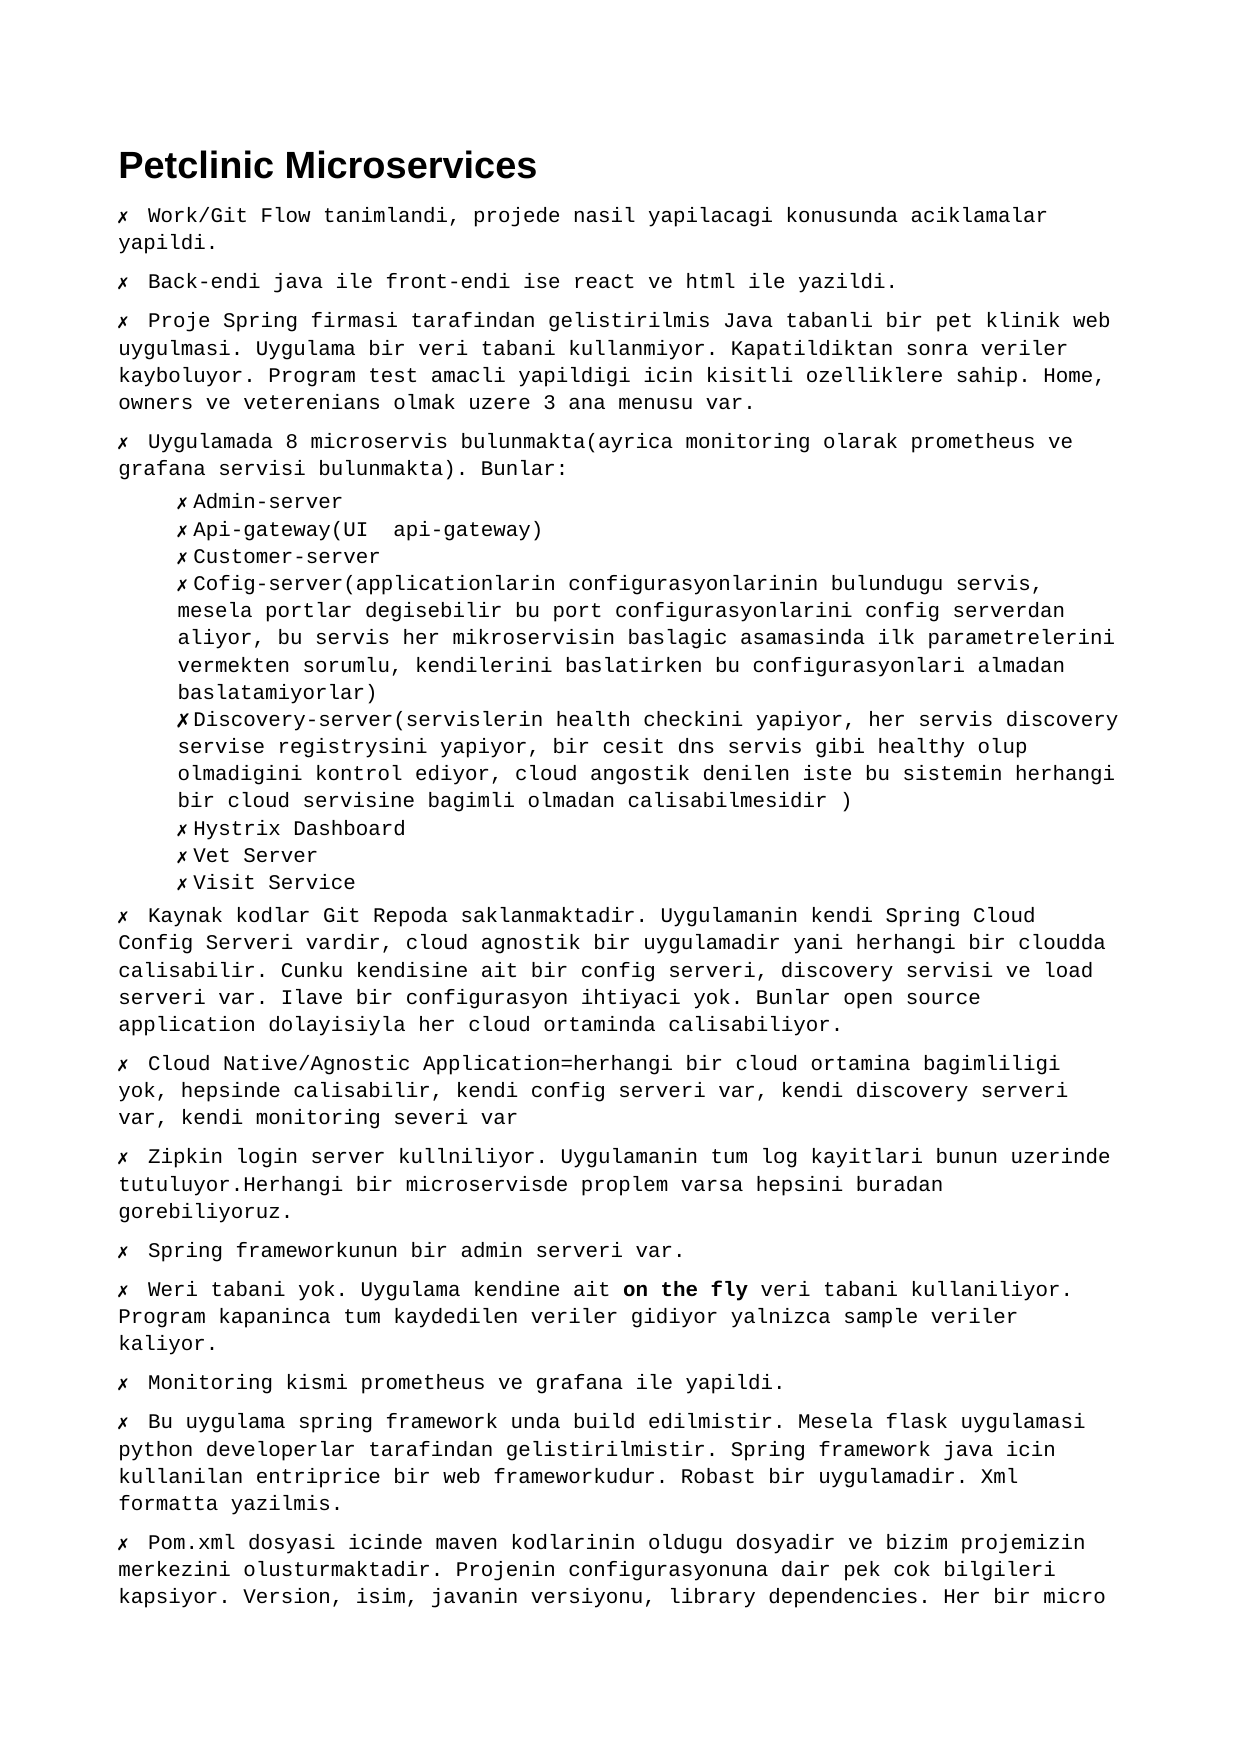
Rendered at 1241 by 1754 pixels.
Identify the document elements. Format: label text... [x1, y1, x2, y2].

list Kaynak kodlar Git Repoda saklanmaktadir. Uygulamanin kendi Spring Cloud Config Serveri vardir, cloud agnostik bir uygulamadir yani herhangi bir cloudda calisabilir. Cunku kendisine ait bir config serveri, discovery servisi ve load serveri var. Ilave bir configurasyon ihtiyaci yok. Bunlar open source application dolayisiyla her cloud ortaminda calisabiliyor. [118, 905, 1122, 1038]
list Zipkin login server kullniliyor. Uygulamanin tum log kayitlari bunun uzerinde tutuluyor.Herhangi bir microservisde proplem varsa hepsini buradan gorebiliyoruz. [118, 1146, 1122, 1224]
list Api-gateway(UI api-gateway) [177, 519, 1122, 542]
list Bu uygulama spring framework unda build edilmistir. Mesela flask uygulamasi python developerlar tarafindan gelistirilmistir. Spring framework java icin kullanilan entriprice bir web frameworkudur. Robast bir uygulamadir. Xml formatta yazilmis. [118, 1411, 1122, 1517]
list Cofig-server(applicationlarin configurasyonlarinin bulundugu servis, mesela portlar degisebilir bu port configurasyonlarini config serverdan aliyor, bu servis her mikroservisin baslagic asamasinda ilk parametrelerini vermekten sorumlu, kendilerini baslatirken bu configurasyonlari almadan baslatamiyorlar) [177, 573, 1122, 705]
list Cloud Native/Agnostic Application=herhangi bir cloud ortamina bagimliligi yok, hepsinde calisabilir, kendi config serveri var, kendi discovery serveri var, kendi monitoring severi var [118, 1053, 1122, 1131]
list Work/Git Flow tanimlandi, projede nasil yapilacagi konusunda aciklamalar yapildi. [118, 205, 1122, 256]
list Back-endi java ile front-endi ise react ve html ile yazildi. [118, 271, 1122, 295]
list Discovery-server(servislerin health checkini yapiyor, her servis discovery servise registrysini yapiyor, bir cesit dns servis gibi healthy olup olmadigini kontrol ediyor, cloud angostik denilen iste bu sistemin herhangi bir cloud servisine bagimli olmadan calisabilmesidir ) [177, 709, 1122, 814]
list Spring frameworkunun bir admin serveri var. [118, 1240, 1122, 1263]
list Vet Server [177, 845, 1122, 868]
list Custom­er-server [177, 546, 1122, 569]
list Hystrix Dashboard [177, 818, 1122, 841]
list Weri tabani yok. Uygulama kendine ait on the fly veri tabani kullaniliyor. Program kapaninca tum kaydedilen veriler gidiyor yalnizca sample veriler kaliyor. [118, 1279, 1122, 1357]
list Pom.xml dosyasi icinde maven kodlarinin oldugu dosyadir ve bizim projemizin merkezini olusturmaktadir. Projenin configurasyonuna dair pek cok bilgileri kapsiyor. Version, isim, javanin versiyonu, library dependencies. Her bir micro [118, 1532, 1122, 1610]
list Proje Spring firmasi tarafindan gelistirilmis Java tabanli bir pet klinik web uygulmasi. Uygulama bir veri tabani kullanmiyor. Kapatildiktan sonra veriler kayboluyor. Program test amacli yapildigi icin kisitli ozelliklere sahip. Home, owners ve veterenians olmak uzere 3 ana menusu var. [118, 311, 1122, 416]
list Uygulamada 8 microservis bulunmakta(ayrica monitoring olarak prometheus ve grafana servisi bulunmakta). Bunlar: [118, 431, 1122, 482]
subtitle Petclinic Microservices [118, 143, 1122, 187]
list Admin-server [177, 491, 1122, 515]
list Visit Service [177, 872, 1122, 896]
list Monitoring kismi prometheus ve grafana ile yapildi. [118, 1372, 1122, 1396]
